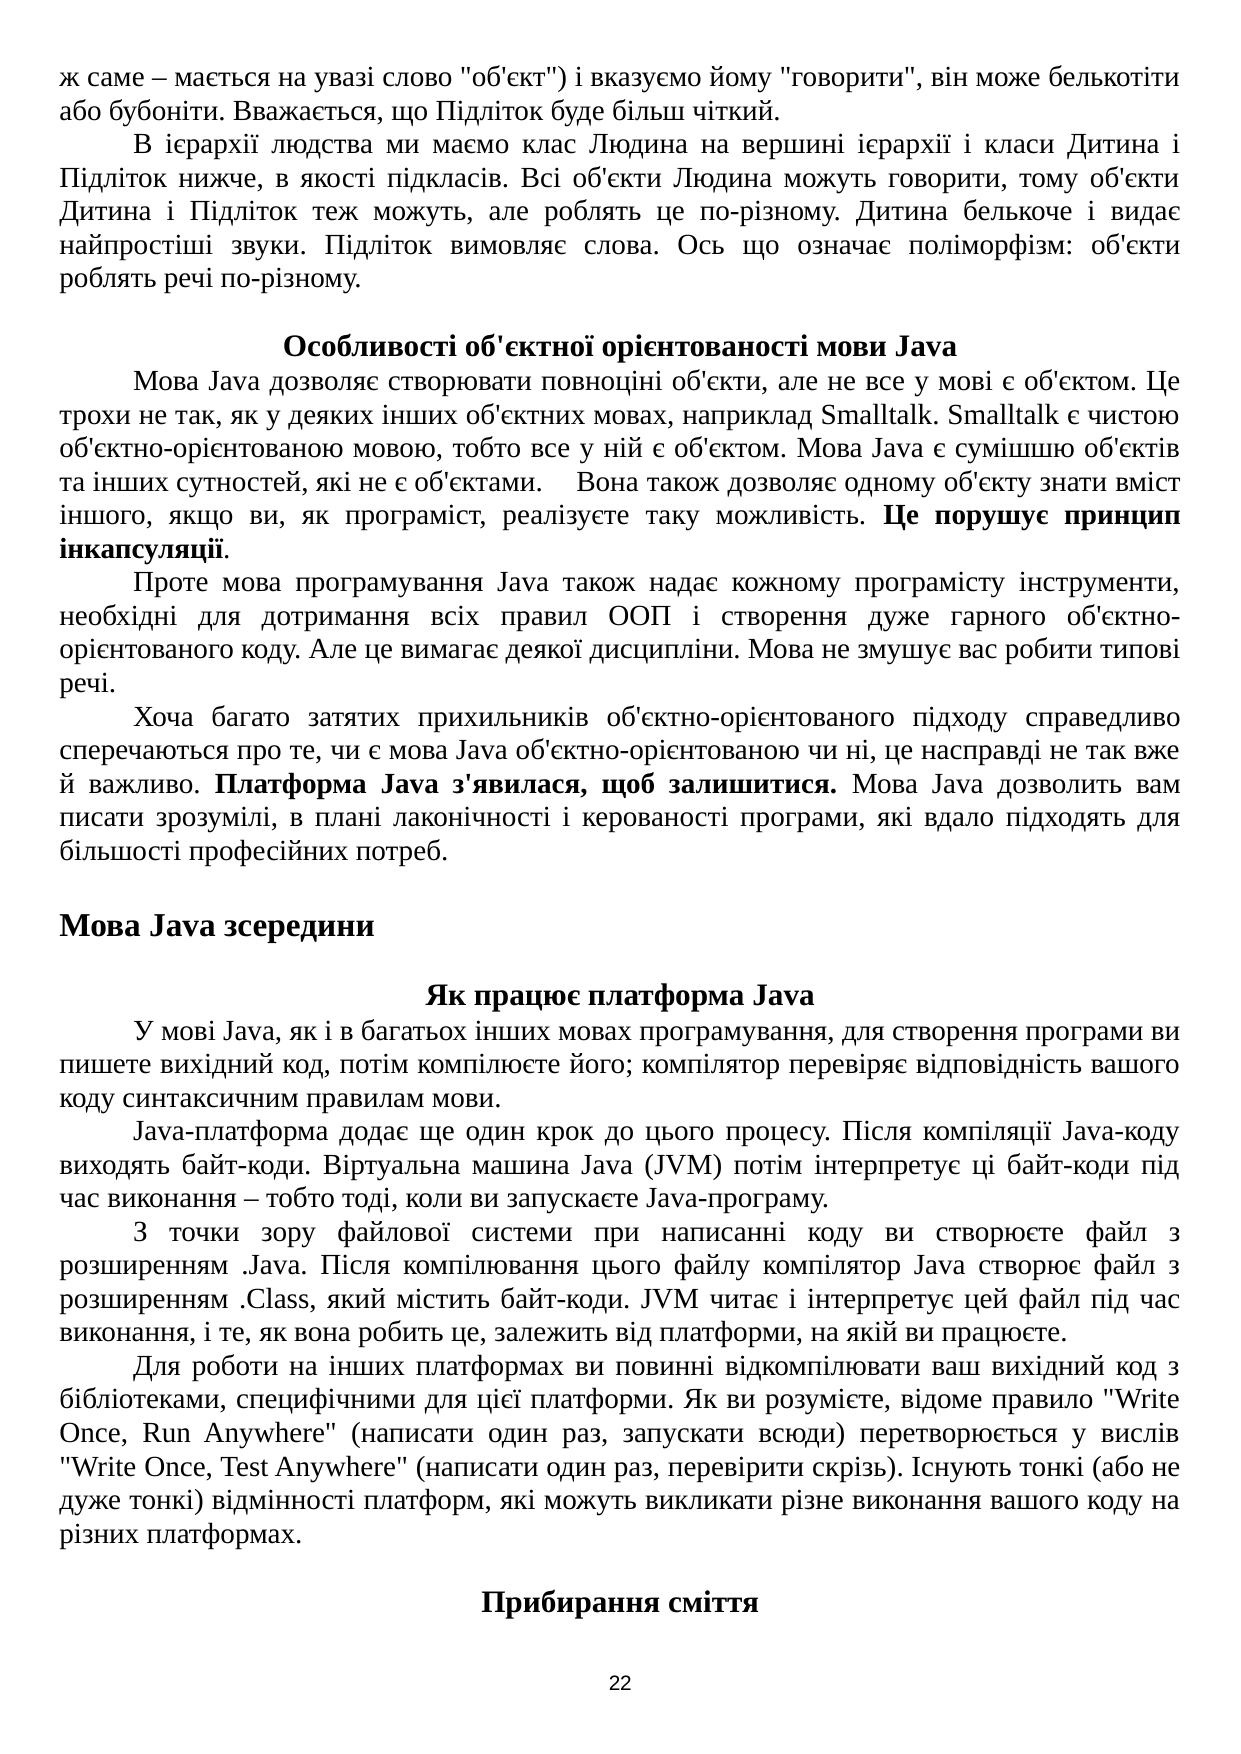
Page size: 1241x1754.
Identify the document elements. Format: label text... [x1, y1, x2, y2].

text Мова Java дозволяє створювати повноціні об'єкти, але не все у мові є об'єктом. Це трохи не так, як у деяких інших об'єктних мовах, наприклад Smalltalk. Smalltalk є чистою об'єктно-орієнтованою мовою, тобто все у ній є об'єктом. Мова Java є сумішшю об'єктів та інших сутностей, які не є об'єктами. Вона також дозволяє одному об'єкту знати вміст іншого, якщо ви, як програміст, реалізуєте таку можливість. Це порушує принцип інкапсуляції. [59, 363, 1181, 564]
text ж саме – мається на увазі слово "об'єкт") і вказуємо йому "говорити", він може белькотіти або бубоніти. Вважається, що Підліток буде більш чіткий. [59, 59, 1181, 126]
text Мова Java зсередини [59, 905, 1181, 943]
text Для роботи на інших платформах ви повинні відкомпілювати ваш вихідний код з бібліотеками, специфічними для цієї платформи. Як ви розумієте, відоме правило "Write Once, Run Anywhere" (написати один раз, запускати всюди) перетворюється у вислів "Write Once, Test Anywhere" (написати один раз, перевірити скрізь). Існують тонкі (або не дуже тонкі) відмінності платформ, які можуть викликати різне виконання вашого коду на різних платформах. [59, 1348, 1181, 1549]
text Особливості об'єктної орієнтованості мови Java [59, 327, 1181, 363]
text Прибирання сміття [59, 1583, 1181, 1619]
text Проте мова програмування Java також надає кожному програмісту інструменти, необхідні для дотримання всіх правил ООП і створення дуже гарного об'єктно-орієнтованого коду. Але це вимагає деякої дисципліни. Мова не змушує вас робити типові речі. [59, 564, 1181, 699]
text Java-платформа додає ще один крок до цього процесу. Після компіляції Java-коду виходять байт-коди. Віртуальна машина Java (JVM) потім інтерпретує ці байт-коди під час виконання – тобто тоді, коли ви запускаєте Java-програму. [59, 1113, 1181, 1214]
text Як працює платформа Java [59, 977, 1181, 1013]
text З точки зору файлової системи при написанні коду ви створюєте файл з розширенням .Java. Після компілювання цього файлу компілятор Java створює файл з розширенням .Class, який містить байт-коди. JVM читає і інтерпретує цей файл під час виконання, і те, як вона робить це, залежить від платформи, на якій ви працюєте. [59, 1214, 1181, 1348]
text Хоча багато затятих прихильників об'єктно-орієнтованого підходу справедливо сперечаються про те, чи є мова Java об'єктно-орієнтованою чи ні, це насправді не так вже й важливо. Платформа Java з'явилася, щоб залишитися. Мова Java дозволить вам писати зрозумілі, в плані лаконічності і керованості програми, які вдало підходять для більшості професійних потреб. [59, 699, 1181, 866]
text У мові Java, як і в багатьох інших мовах програмування, для створення програми ви пишете вихідний код, потім компілюєте його; компілятор перевіряє відповідність вашого коду синтаксичним правилам мови. [59, 1013, 1181, 1113]
text В ієрархії людства ми маємо клас Людина на вершині ієрархії і класи Дитина і Підліток нижче, в якості підкласів. Всі об'єкти Людина можуть говорити, тому об'єкти Дитина і Підліток теж можуть, але роблять це по-різному. Дитина белькоче і видає найпростіші звуки. Підліток вимовляє слова. Ось що означає поліморфізм: об'єкти роблять речі по-різному. [59, 126, 1181, 294]
